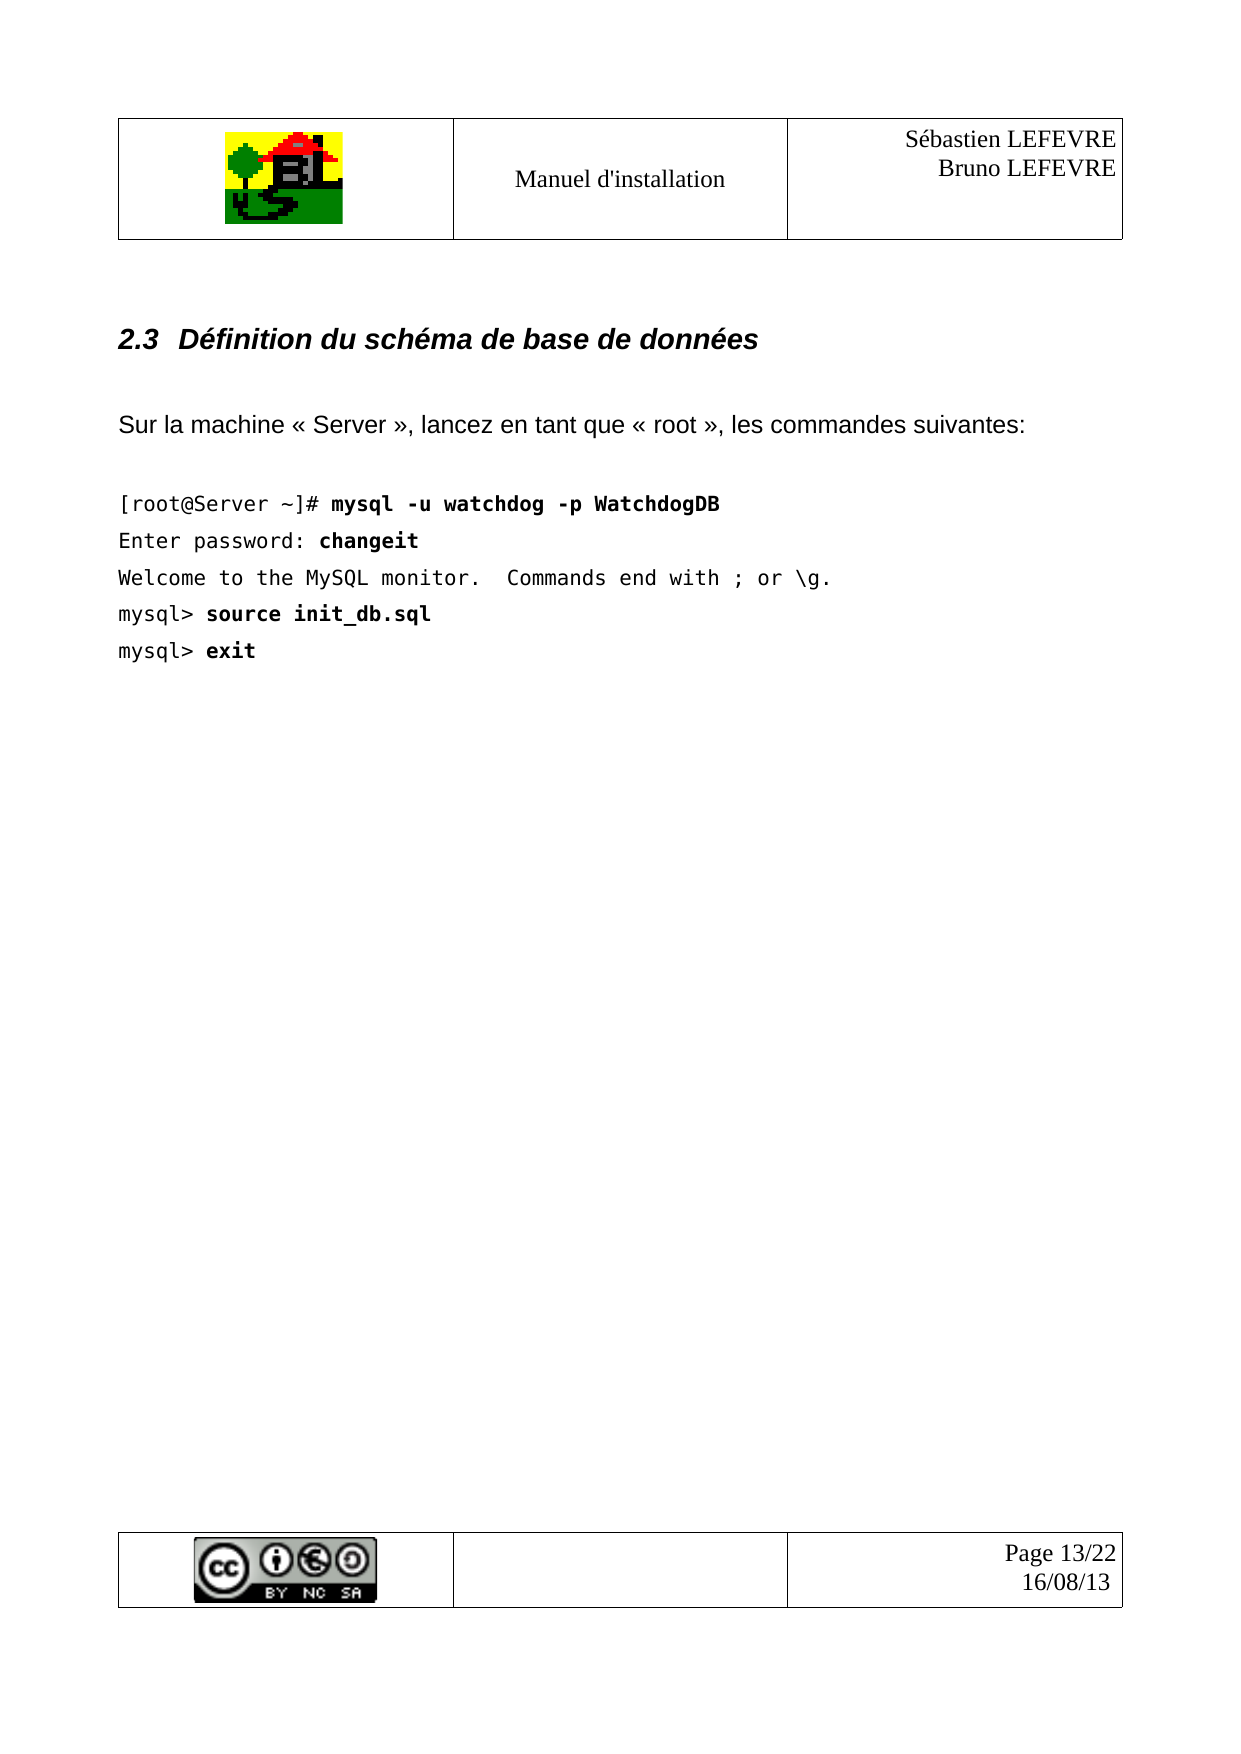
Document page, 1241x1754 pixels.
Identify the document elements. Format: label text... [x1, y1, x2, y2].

text mysql> exit [118, 639, 1122, 663]
subtitle Définition du schéma de base de données [118, 322, 1122, 356]
picture [193, 1537, 378, 1603]
text [root@Server ~]# mysql -u watchdog -p WatchdogDB [118, 492, 1122, 516]
text Sur la machine « Server », lancez en tant que « root », les commandes suivantes: [118, 410, 1122, 438]
text Welcome to the MySQL monitor. Commands end with ; or \g. [118, 566, 1122, 590]
text mysql> source init_db.sql [118, 602, 1122, 627]
picture [225, 132, 343, 224]
text Enter password: changeit [118, 529, 1122, 553]
